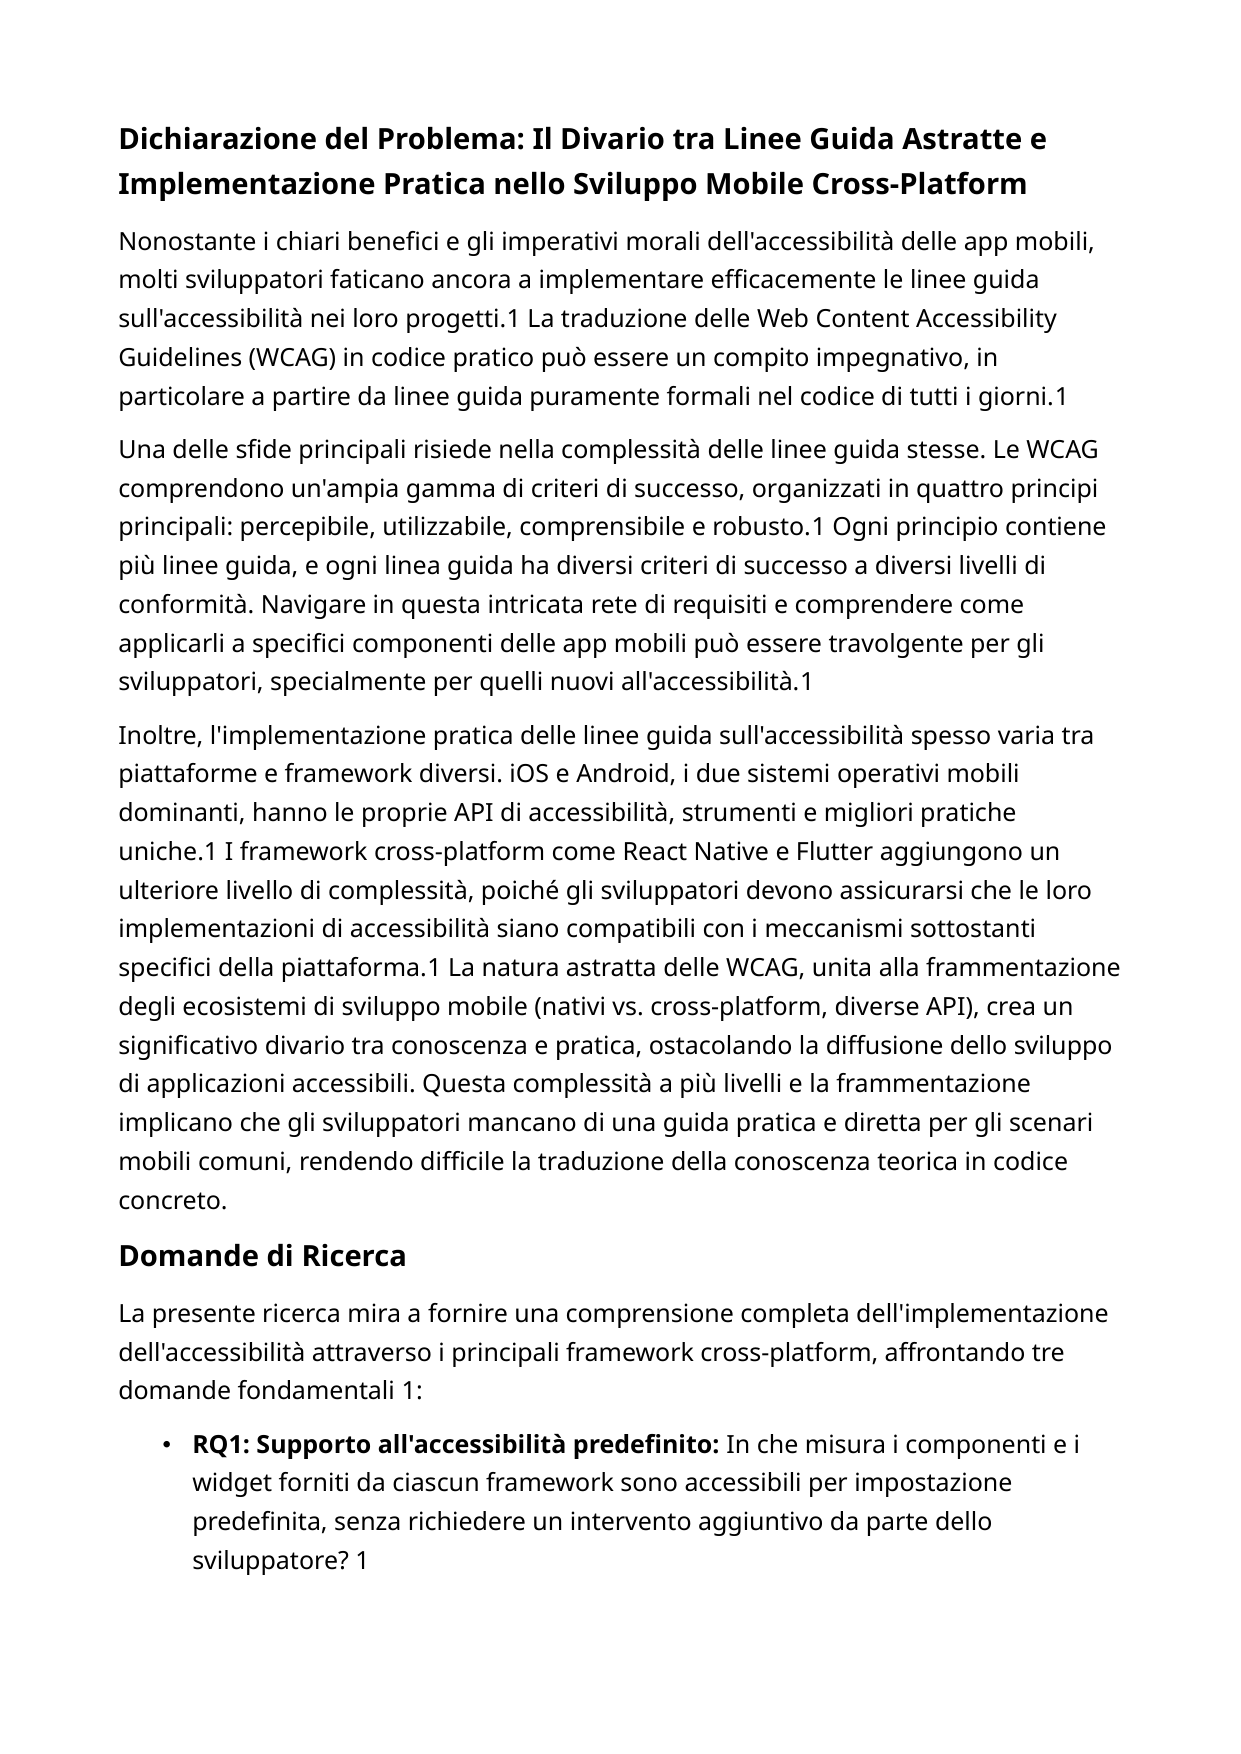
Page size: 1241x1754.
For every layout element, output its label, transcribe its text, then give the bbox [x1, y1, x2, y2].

subtitle Dichiarazione del Problema: Il Divario tra Linee Guida Astratte e Implementazione Pratica nello Sviluppo Mobile Cross-Platform [118, 118, 1122, 203]
text La presente ricerca mira a fornire una comprensione completa dell'implementazione dell'accessibilità attraverso i principali framework cross-platform, affrontando tre domande fondamentali 1: [118, 1295, 1122, 1407]
subtitle Domande di Ricerca [118, 1236, 1122, 1275]
text Inoltre, l'implementazione pratica delle linee guida sull'accessibilità spesso varia tra piattaforme e framework diversi. iOS e Android, i due sistemi operativi mobili dominanti, hanno le proprie API di accessibilità, strumenti e migliori pratiche uniche.1 I framework cross-platform come React Native e Flutter aggiungono un ulteriore livello di complessità, poiché gli sviluppatori devono assicurarsi che le loro implementazioni di accessibilità siano compatibili con i meccanismi sottostanti specifici della piattaforma.1 La natura astratta delle WCAG, unita alla frammentazione degli ecosistemi di sviluppo mobile (nativi vs. cross-platform, diverse API), crea un significativo divario tra conoscenza e pratica, ostacolando la diffusione dello sviluppo di applicazioni accessibili. Questa complessità a più livelli e la frammentazione implicano che gli sviluppatori mancano di una guida pratica e diretta per gli scenari mobili comuni, rendendo difficile la traduzione della conoscenza teorica in codice concreto. [118, 717, 1122, 1216]
list RQ1: Supporto all'accessibilità predefinito: In che misura i componenti e i widget forniti da ciascun framework sono accessibili per impostazione predefinita, senza richiedere un intervento aggiuntivo da parte dello sviluppatore? 1 [162, 1426, 1122, 1577]
text Nonostante i chiari benefici e gli imperativi morali dell'accessibilità delle app mobili, molti sviluppatori faticano ancora a implementare efficacemente le linee guida sull'accessibilità nei loro progetti.1 La traduzione delle Web Content Accessibility Guidelines (WCAG) in codice pratico può essere un compito impegnativo, in particolare a partire da linee guida puramente formali nel codice di tutti i giorni.1 [118, 223, 1122, 412]
text Una delle sfide principali risiede nella complessità delle linee guida stesse. Le WCAG comprendono un'ampia gamma di criteri di successo, organizzati in quattro principi principali: percepibile, utilizzabile, comprensibile e robusto.1 Ogni principio contiene più linee guida, e ogni linea guida ha diversi criteri di successo a diversi livelli di conformità. Navigare in questa intricata rete di requisiti e comprendere come applicarli a specifici componenti delle app mobili può essere travolgente per gli sviluppatori, specialmente per quelli nuovi all'accessibilità.1 [118, 431, 1122, 698]
